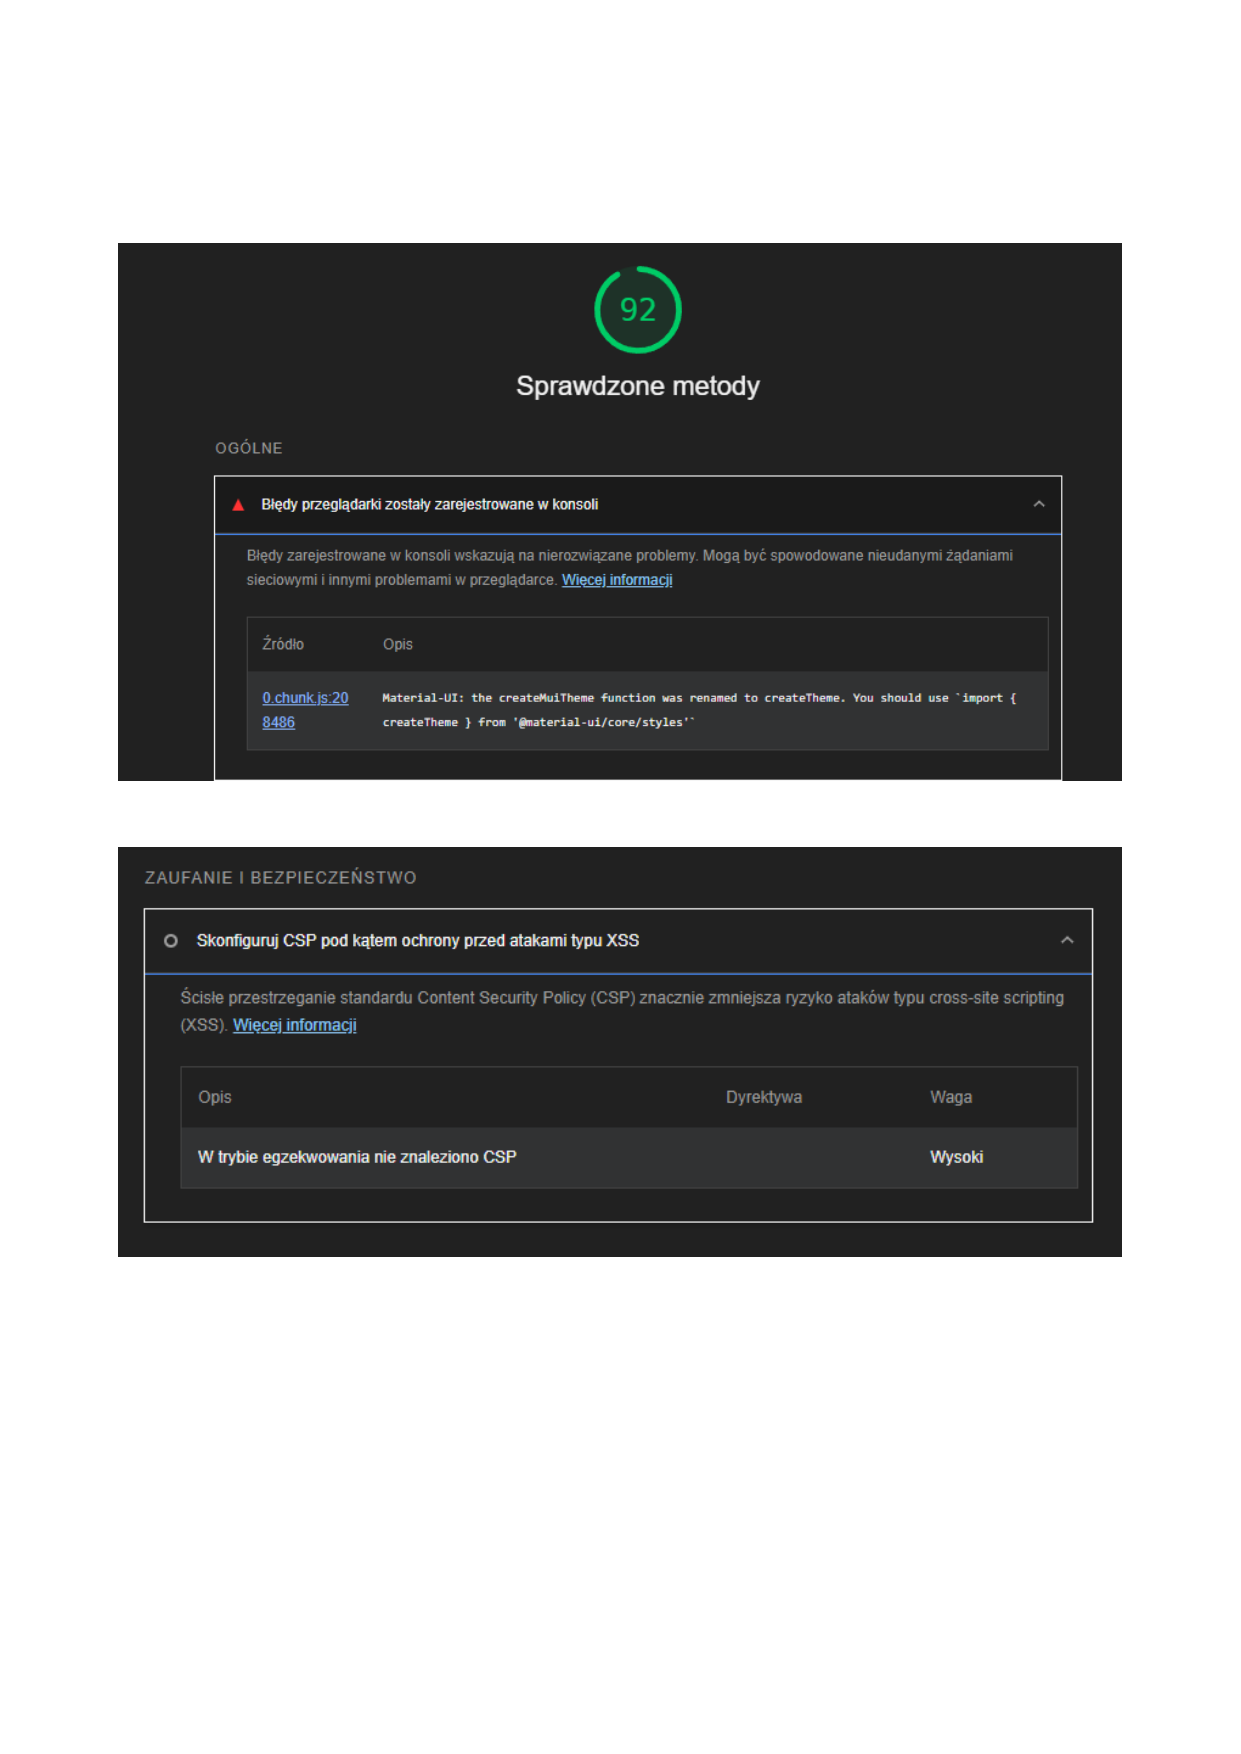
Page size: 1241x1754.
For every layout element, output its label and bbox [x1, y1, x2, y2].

picture [118, 847, 1122, 1257]
picture [118, 243, 1122, 781]
